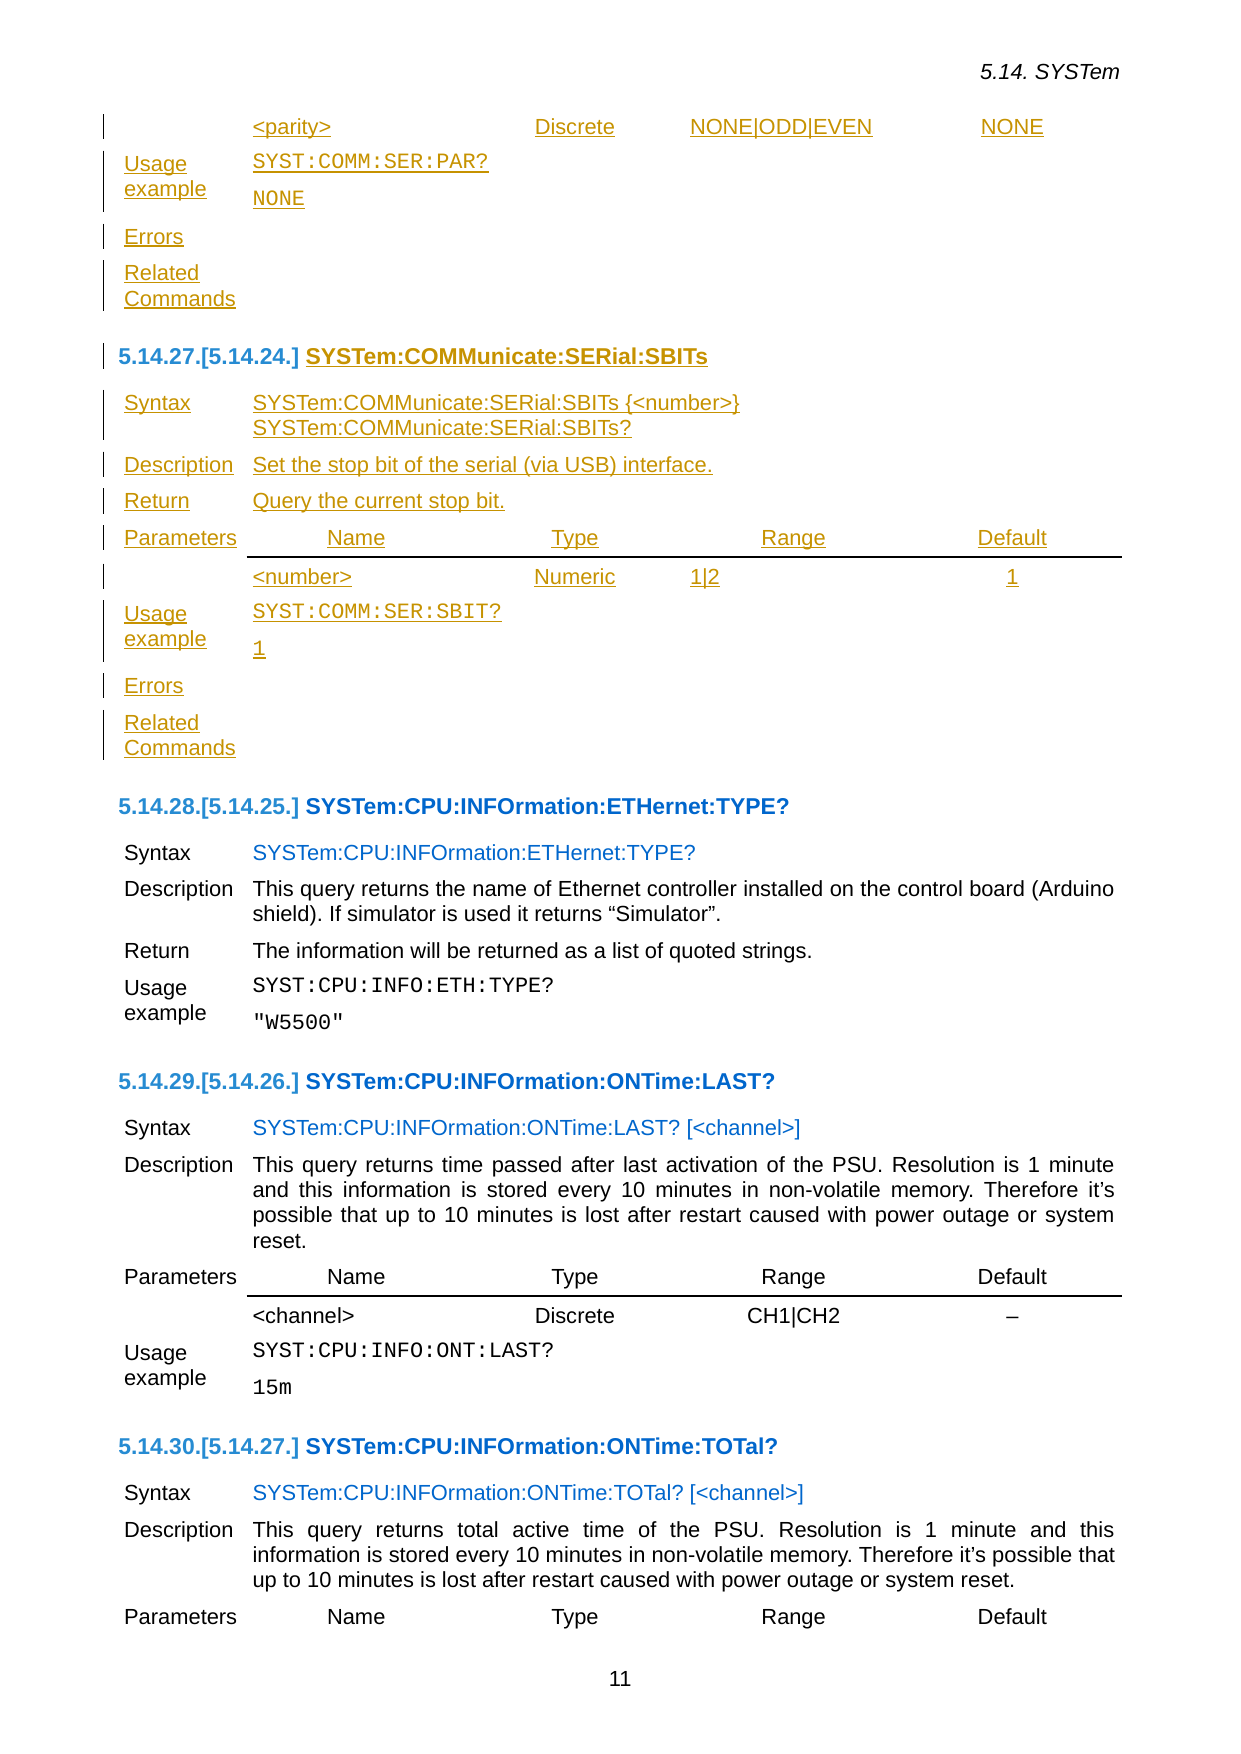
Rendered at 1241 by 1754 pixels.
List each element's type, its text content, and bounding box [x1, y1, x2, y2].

table_header Syntax [118, 384, 247, 446]
table_header SYSTem:COMMunicate:SERial:SBITs {<number>} SYSTem:COMMunicate:SERial:SBITs? [247, 384, 1122, 446]
table_cell The information will be returned as a list of quoted strings. [247, 932, 1122, 969]
table_cell Name [247, 1598, 465, 1635]
table_header SYSTem:CPU:INFOrmation:ONTime:TOTal? [<channel>] [247, 1474, 1122, 1511]
table_cell Range [684, 1598, 903, 1635]
table_cell 1|2 [684, 558, 903, 595]
table_cell [247, 668, 1122, 704]
table_cell Related Commands [118, 704, 247, 766]
table_cell Usage example [118, 145, 247, 218]
table_cell [247, 704, 1122, 766]
table_cell Return [118, 483, 247, 519]
table_cell Usage example [118, 595, 247, 667]
table_cell Name [247, 1259, 465, 1295]
table_cell Description [118, 870, 247, 932]
table_header SYSTem:CPU:INFOrmation:ONTime:LAST? [<channel>] [247, 1110, 1122, 1146]
table_cell This query returns total active time of the PSU. Resolution is 1 minute and this information is stored every 10 minutes in non-volatile memory. Therefore it’s possible that up to 10 minutes is lost after restart caused with power outage or system reset. [247, 1511, 1122, 1598]
table_cell SYST:CPU:INFO:ETH:TYPE? "W5500" [247, 969, 1122, 1042]
table_cell This query returns time passed after last activation of the PSU. Resolution is 1 minute and this information is stored every 10 minutes in non-volatile memory. Therefore it’s possible that up to 10 minutes is lost after restart caused with power outage or system reset. [247, 1146, 1122, 1258]
table_header Syntax [118, 834, 247, 870]
table_cell <parity> [247, 106, 465, 145]
table_cell Type [465, 1259, 684, 1295]
subtitle SYSTem:COMMunicate:SERial:SBITs [118, 343, 1122, 369]
table_cell Name [247, 519, 465, 556]
table_cell <channel> [247, 1297, 465, 1334]
table_cell Set the stop bit of the serial (via USB) interface. [247, 446, 1122, 483]
table_cell Default [903, 1598, 1122, 1635]
table_cell 1 [903, 558, 1122, 595]
table_cell CH1|CH2 [684, 1297, 903, 1334]
table_cell Description [118, 1511, 247, 1598]
table_cell Related Commands [118, 255, 247, 316]
table_cell Range [684, 519, 903, 556]
table_cell Query the current stop bit. [247, 483, 1122, 519]
table_cell Return [118, 932, 247, 969]
table_cell Errors [118, 218, 247, 254]
table_cell Description [118, 1146, 247, 1258]
table_cell – [903, 1297, 1122, 1334]
table_cell NONE|ODD|EVEN [684, 106, 903, 145]
table_cell <number> [247, 558, 465, 595]
table_header Syntax [118, 1474, 247, 1511]
table_cell [247, 218, 1122, 254]
table_cell Numeric [465, 558, 684, 595]
table_cell Type [465, 1598, 684, 1635]
subtitle SYSTem:CPU:INFOrmation:ONTime:LAST? [118, 1068, 1122, 1095]
subtitle SYSTem:CPU:INFOrmation:ONTime:TOTal? [118, 1433, 1122, 1459]
table_cell SYST:CPU:INFO:ONT:LAST? 15m [247, 1334, 1122, 1407]
table_cell Usage example [118, 969, 247, 1042]
table_cell Range [684, 1259, 903, 1295]
table_cell Errors [118, 668, 247, 704]
subtitle SYSTem:CPU:INFOrmation:ETHernet:TYPE? [118, 793, 1122, 819]
table_cell Usage example [118, 1334, 247, 1407]
table_cell Discrete [465, 1297, 684, 1334]
table_cell Parameters [118, 1598, 247, 1635]
table_cell SYST:COMM:SER:SBIT? 1 [247, 595, 1122, 667]
table_cell Parameters [118, 1259, 247, 1334]
table_cell Parameters [118, 519, 247, 595]
table_cell Description [118, 446, 247, 483]
table_cell [118, 106, 247, 145]
table_header SYSTem:CPU:INFOrmation:ETHernet:TYPE? [247, 834, 1122, 870]
table_cell NONE [903, 106, 1122, 145]
table_cell Discrete [465, 106, 684, 145]
table_cell SYST:COMM:SER:PAR? NONE [247, 145, 1122, 218]
table_cell This query returns the name of Ethernet controller installed on the control board (Arduino shield). If simulator is used it returns “Simulator”. [247, 870, 1122, 932]
table_cell Default [903, 519, 1122, 556]
table_header Syntax [118, 1110, 247, 1146]
table_cell Type [465, 519, 684, 556]
table_cell [247, 255, 1122, 316]
table_cell Default [903, 1259, 1122, 1295]
